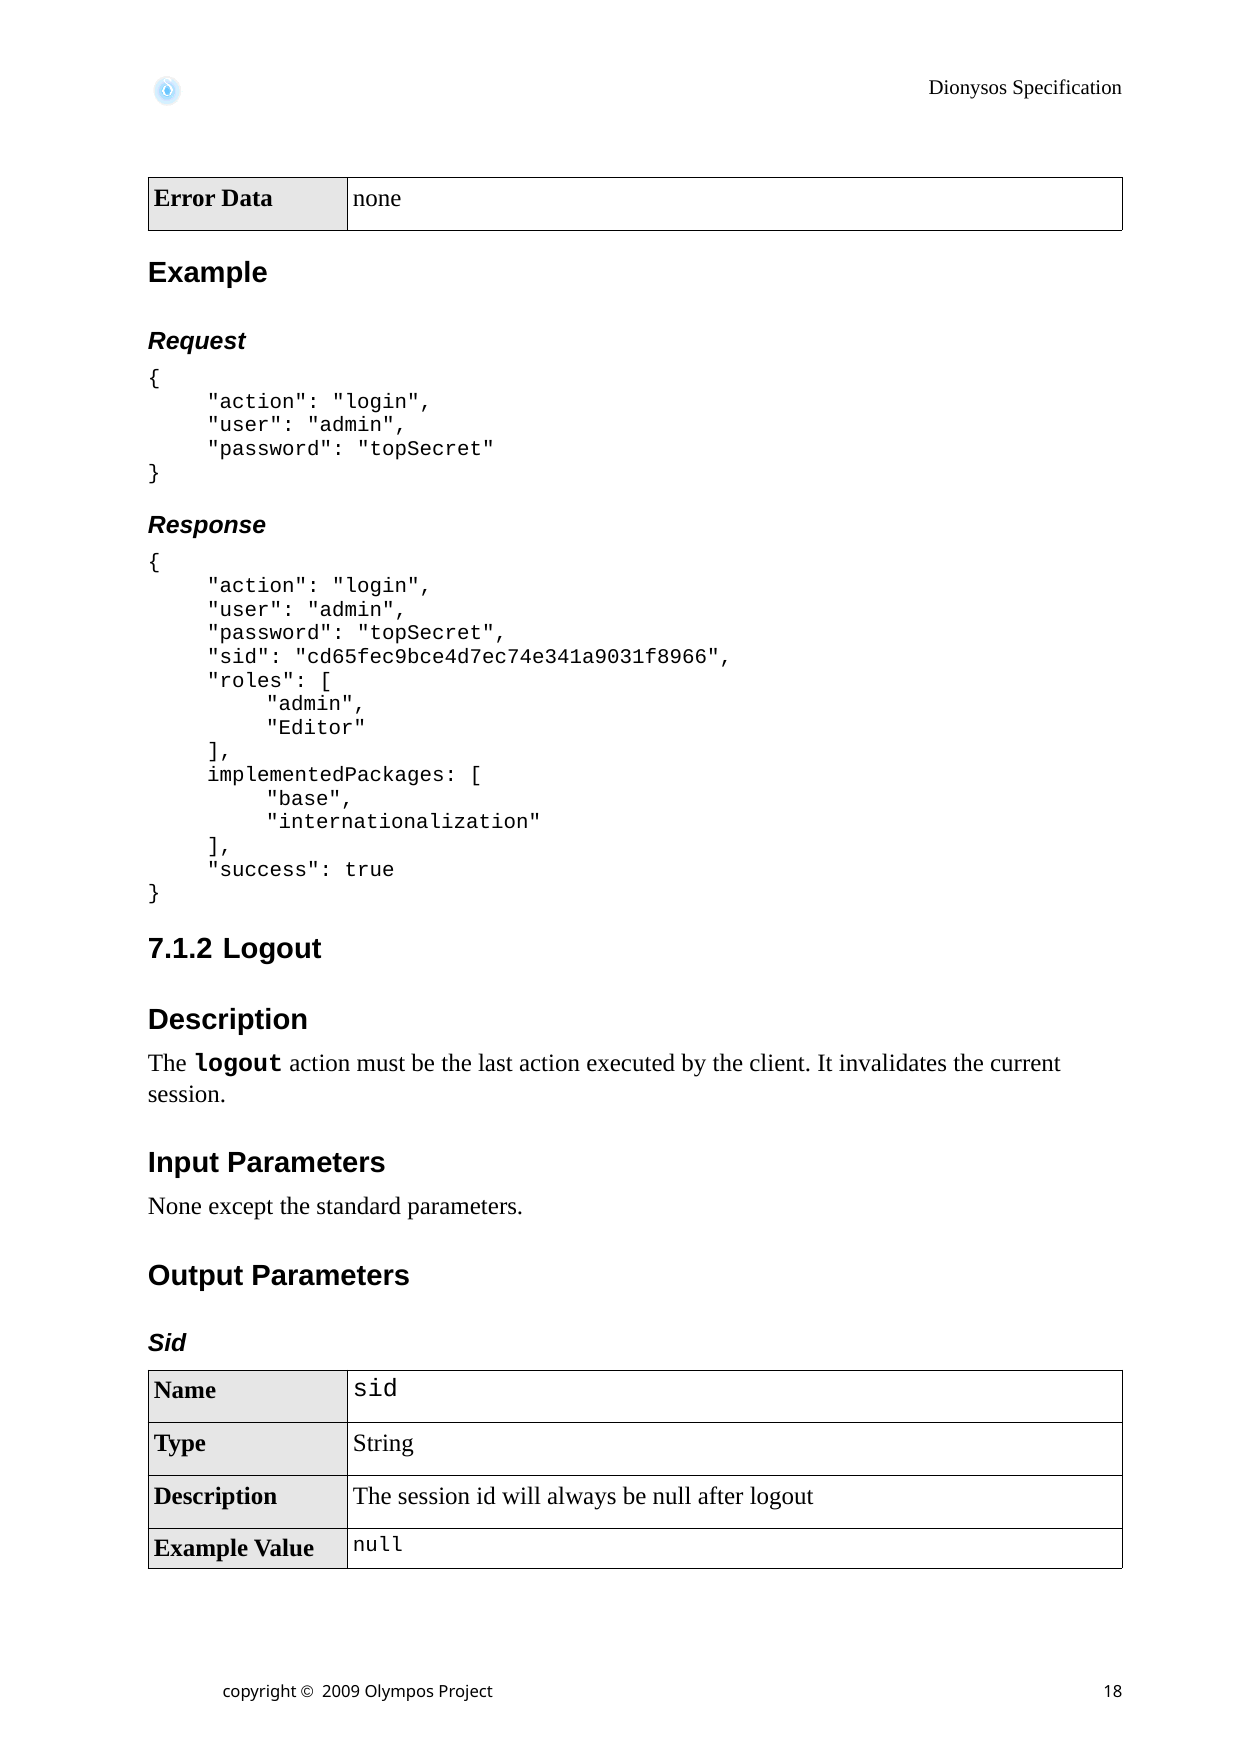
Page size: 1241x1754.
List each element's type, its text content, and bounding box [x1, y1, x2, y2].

text None except the standard parameters. [148, 1191, 1122, 1220]
table_cell Error Data [149, 178, 347, 230]
text Sid [148, 1328, 1122, 1357]
text "action": "login", [148, 391, 1122, 414]
text ], [148, 741, 1122, 764]
text The logout action must be the last action executed by the client. It invalidates the current session. [148, 1048, 1122, 1108]
table_cell Description [149, 1476, 347, 1528]
table_cell String [348, 1423, 1122, 1475]
text { [148, 367, 1122, 391]
text { [148, 551, 1122, 575]
text "user": "admin", [148, 414, 1122, 438]
text "password": "topSecret" [148, 438, 1122, 462]
text } [148, 882, 1122, 906]
text "user": "admin", [148, 599, 1122, 622]
text "password": "topSecret", [148, 622, 1122, 646]
text Response [148, 510, 1122, 539]
subtitle Logout [148, 931, 1122, 964]
text "admin", [148, 693, 1122, 717]
text "success": true [148, 859, 1122, 882]
text Example [148, 255, 1122, 288]
text } [148, 462, 1122, 485]
table_cell null [348, 1529, 1122, 1568]
text "internationalization" [148, 811, 1122, 835]
table_cell Type [149, 1423, 347, 1475]
text Request [148, 326, 1122, 354]
text Description [148, 1002, 1122, 1036]
table_header Name [149, 1371, 347, 1422]
text Output Parameters [148, 1257, 1122, 1291]
text "Editor" [148, 717, 1122, 741]
text "sid": "cd65fec9bce4d7ec74e341a9031f8966", [148, 646, 1122, 669]
table_cell The session id will always be null after logout [348, 1476, 1122, 1528]
text implementedPackages: [ [148, 764, 1122, 788]
table_cell Example Value [149, 1529, 347, 1568]
text Input Parameters [148, 1145, 1122, 1179]
picture [152, 75, 184, 106]
table_cell none [348, 178, 1122, 230]
table_header sid [348, 1371, 1122, 1422]
text ], [148, 835, 1122, 859]
text "base", [148, 788, 1122, 811]
text "roles": [ [148, 669, 1122, 693]
text "action": "login", [148, 575, 1122, 599]
